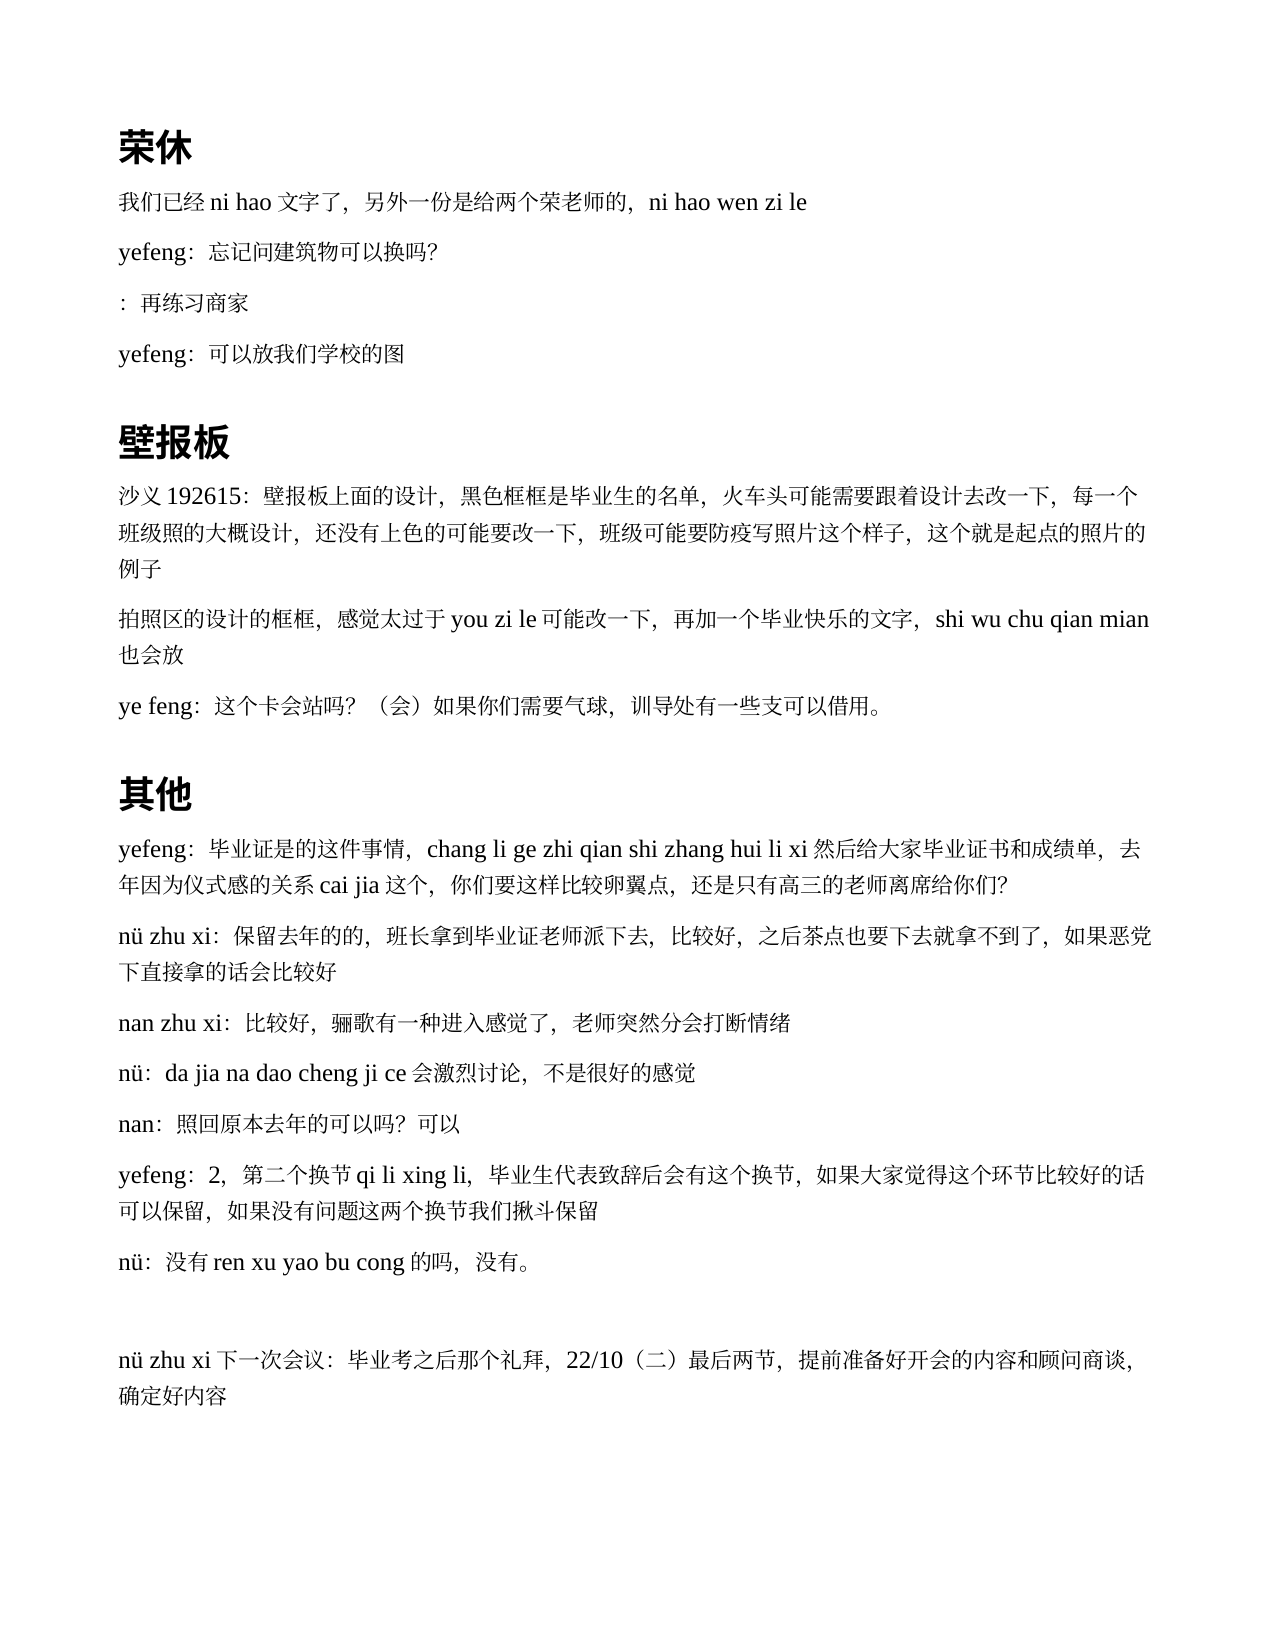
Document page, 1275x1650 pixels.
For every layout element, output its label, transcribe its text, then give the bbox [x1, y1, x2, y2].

text nü：da jia na dao cheng ji ce会激烈讨论，不是很好的感觉 [118, 1056, 1157, 1088]
text nan zhu xi：比较好，骊歌有一种进入感觉了，老师突然分会打断情绪 [118, 1006, 1157, 1037]
text yefeng：毕业证是的这件事情，chang li ge zhi qian shi zhang hui li xi然后给大家毕业证书和成绩单，去年因为仪式感的关系cai jia这个，你们要这样比较卵翼点，还是只有高三的老师离席给你们？ [118, 832, 1157, 899]
text nü zhu xi：保留去年的的，班长拿到毕业证老师派下去，比较好，之后茶点也要下去就拿不到了，如果恶党下直接拿的话会比较好 [118, 919, 1157, 986]
text nü：没有ren xu yao bu cong的吗，没有。 [118, 1245, 1157, 1276]
text 我们已经ni hao文字了，另外一份是给两个荣老师的，ni hao wen zi le [118, 185, 1157, 216]
text nan：照回原本去年的可以吗？可以 [118, 1107, 1157, 1139]
subtitle 壁报板 [118, 413, 1157, 467]
text 拍照区的设计的框框，感觉太过于you zi le可能改一下，再加一个毕业快乐的文字，shi wu chu qian mian也会放 [118, 603, 1157, 670]
text yefeng：忘记问建筑物可以换吗？ [118, 236, 1157, 267]
text yefeng：可以放我们学校的图 [118, 337, 1157, 368]
text ye feng：这个卡会站吗？（会）如果你们需要气球，训导处有一些支可以借用。 [118, 689, 1157, 721]
text yefeng：2，第二个换节qi li xing li，毕业生代表致辞后会有这个换节，如果大家觉得这个环节比较好的话可以保留，如果没有问题这两个换节我们揪斗保留 [118, 1158, 1157, 1226]
subtitle 荣休 [118, 118, 1157, 172]
text nü zhu xi下一次会议：毕业考之后那个礼拜，22/10（二）最后两节，提前准备好开会的内容和顾问商谈，确定好内容 [118, 1343, 1157, 1411]
subtitle 其他 [118, 765, 1157, 819]
text 沙义192615：壁报板上面的设计，黑色框框是毕业生的名单，火车头可能需要跟着设计去改一下，每一个班级照的大概设计，还没有上色的可能要改一下，班级可能要防疫写照片这个样子，这个就是起点的照片的例子 [118, 479, 1157, 583]
text ：再练习商家 [118, 286, 1157, 318]
